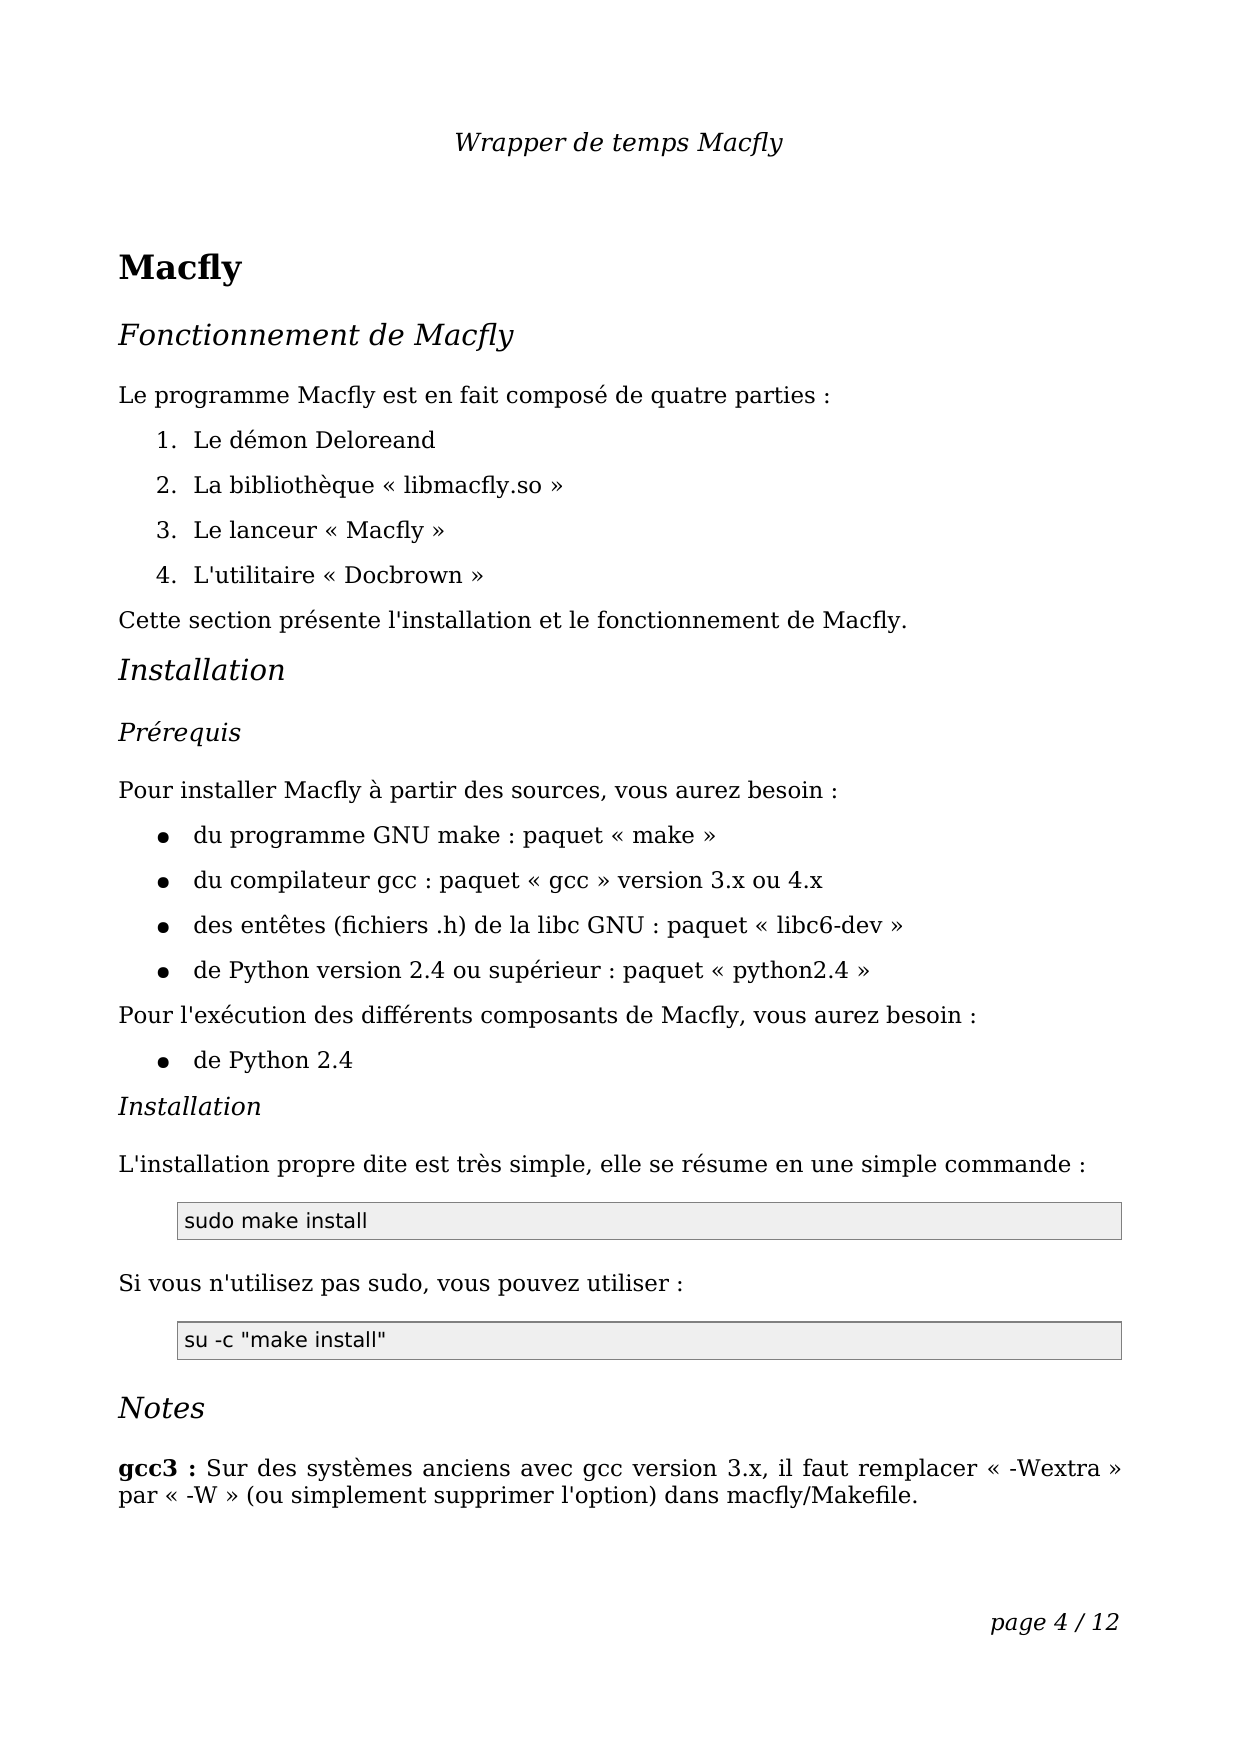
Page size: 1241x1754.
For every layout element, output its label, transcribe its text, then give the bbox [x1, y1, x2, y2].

text L'installation propre dite est très simple, elle se résume en une simple commande : [118, 1151, 1122, 1178]
text Le programme Macfly est en fait composé de quatre parties : [118, 382, 1122, 409]
list Le démon Deloreand [156, 427, 1122, 454]
subtitle Fonctionnement de Macfly [118, 318, 1122, 352]
list de Python version 2.4 ou supérieur : paquet « python2.4 » [156, 957, 1122, 984]
subtitle Notes [118, 1391, 1122, 1425]
subtitle Installation [118, 1092, 1122, 1121]
list de Python 2.4 [156, 1047, 1122, 1074]
list du compilateur gcc : paquet « gcc » version 3.x ou 4.x [156, 867, 1122, 894]
text Pour l'exécution des différents composants de Macfly, vous aurez besoin : [118, 1002, 1122, 1029]
list des entêtes (fichiers .h) de la libc GNU : paquet « libc6-dev » [156, 912, 1122, 939]
text su -c "make install" [178, 1323, 1121, 1359]
subtitle Macfly [118, 248, 1122, 287]
list L'utilitaire « Docbrown » [156, 562, 1122, 589]
list du programme GNU make : paquet « make » [156, 822, 1122, 849]
subtitle Prérequis [118, 718, 1122, 747]
list Le lanceur « Macfly » [156, 517, 1122, 544]
text Pour installer Macfly à partir des sources, vous aurez besoin : [118, 777, 1122, 804]
list La bibliothèque « libmacfly.so » [156, 472, 1122, 499]
subtitle Installation [118, 654, 1122, 688]
text Si vous n'utilisez pas sudo, vous pouvez utiliser : [118, 1271, 1122, 1297]
text sudo make install [178, 1203, 1121, 1239]
text gcc3 : Sur des systèmes anciens avec gcc version 3.x, il faut remplacer « -Wextra » par « -W » (ou simplement supprimer l'option) dans macfly/Makefile. [118, 1455, 1122, 1509]
text Cette section présente l'installation et le fonctionnement de Macfly. [118, 607, 1122, 634]
